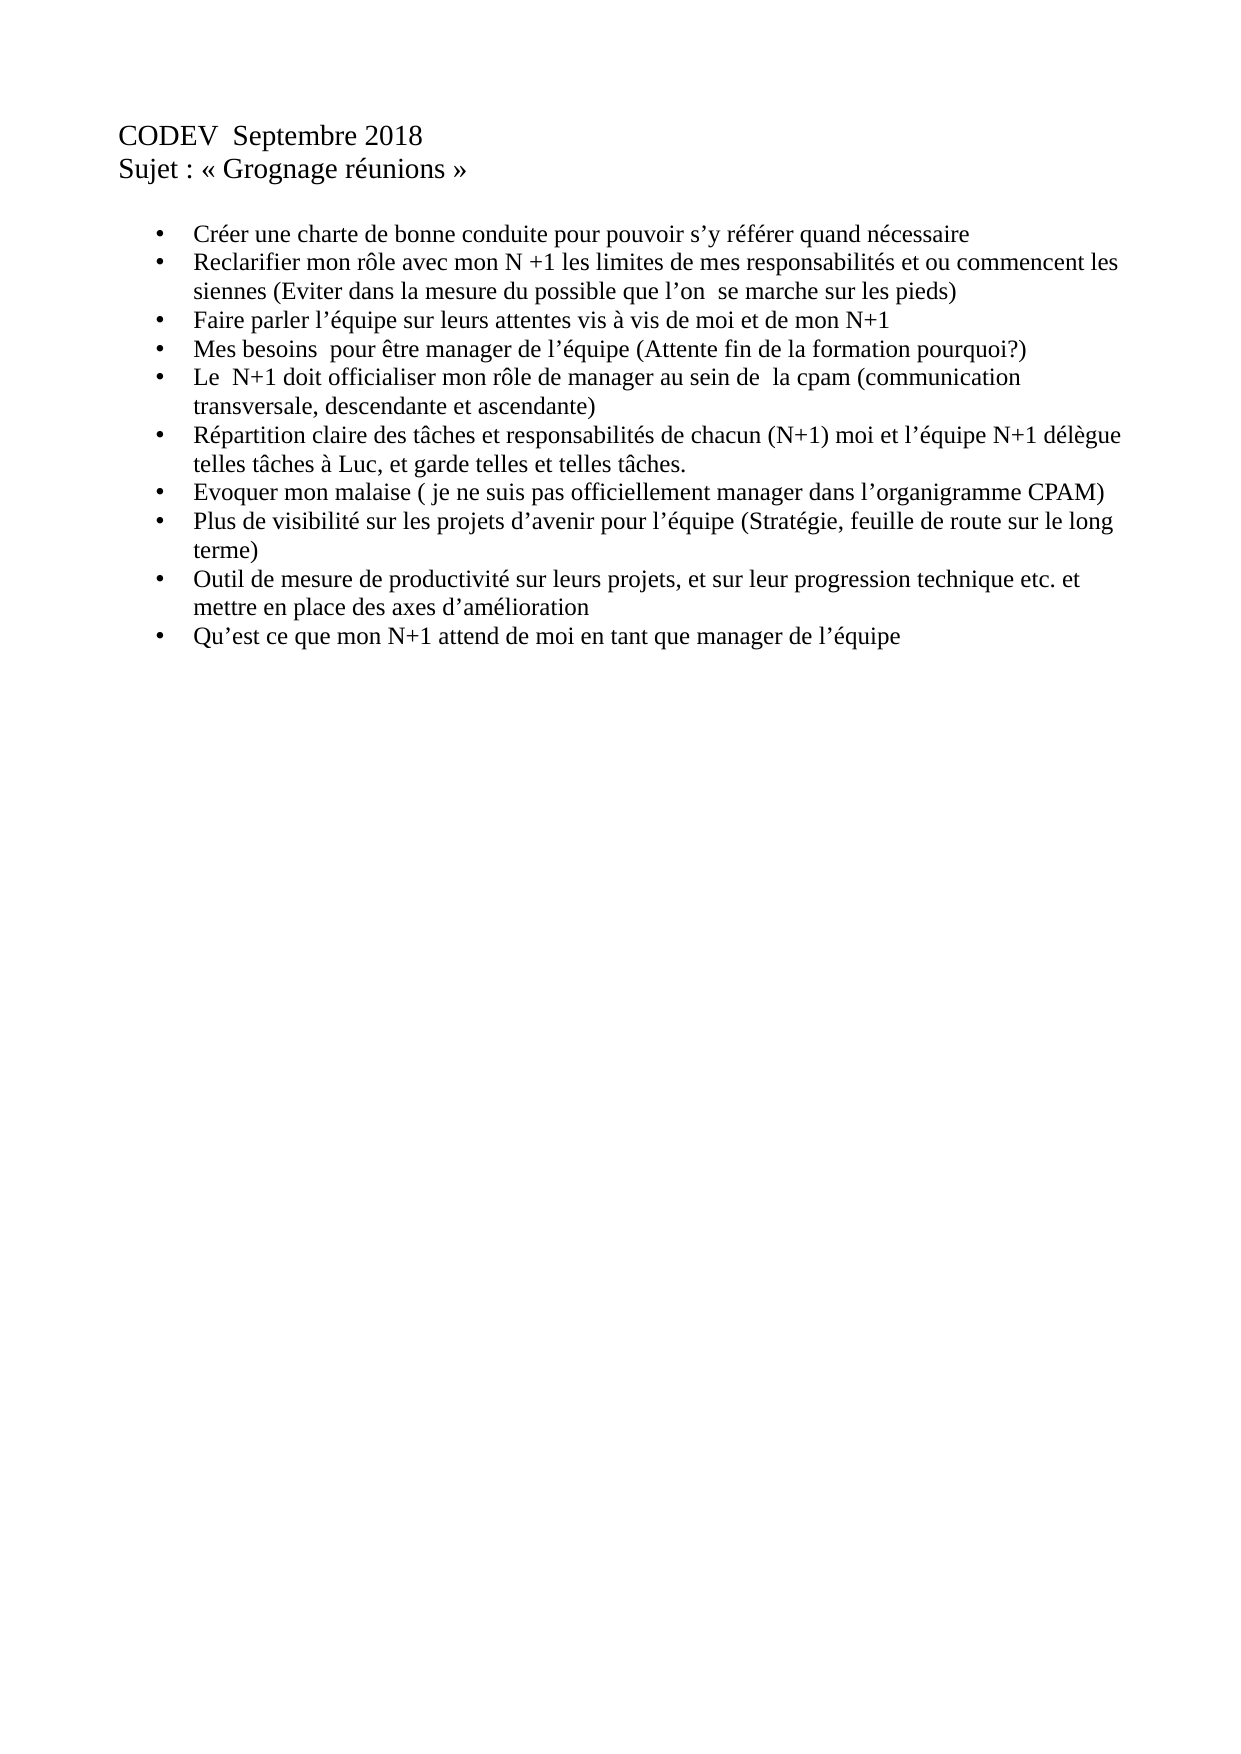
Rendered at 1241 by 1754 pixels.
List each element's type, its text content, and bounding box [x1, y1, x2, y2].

text Sujet : « Grognage réunions » [118, 152, 1122, 185]
list Evoquer mon malaise ( je ne suis pas officiellement manager dans l’organigramme CPAM) [156, 477, 1122, 506]
list Plus de visibilité sur les projets d’avenir pour l’équipe (Stratégie, feuille de route sur le long terme) [156, 506, 1122, 564]
list Outil de mesure de productivité sur leurs projets, et sur leur progression technique etc. et mettre en place des axes d’amélioration [156, 564, 1122, 621]
list Le N+1 doit officialiser mon rôle de manager au sein de la cpam (communication transversale, descendante et ascendante) [156, 362, 1122, 420]
text CODEV Septembre 2018 [118, 118, 1122, 152]
list Mes besoins pour être manager de l’équipe (Attente fin de la formation pourquoi?) [156, 334, 1122, 362]
list Répartition claire des tâches et responsabilités de chacun (N+1) moi et l’équipe N+1 délègue telles tâches à Luc, et garde telles et telles tâches. [156, 420, 1122, 477]
list Reclarifier mon rôle avec mon N +1 les limites de mes responsabilités et ou commencent les siennes (Eviter dans la mesure du possible que l’on se marche sur les pieds) [156, 247, 1122, 305]
list Qu’est ce que mon N+1 attend de moi en tant que manager de l’équipe [156, 621, 1122, 650]
list Créer une charte de bonne conduite pour pouvoir s’y référer quand nécessaire [156, 219, 1122, 247]
list Faire parler l’équipe sur leurs attentes vis à vis de moi et de mon N+1 [156, 305, 1122, 334]
